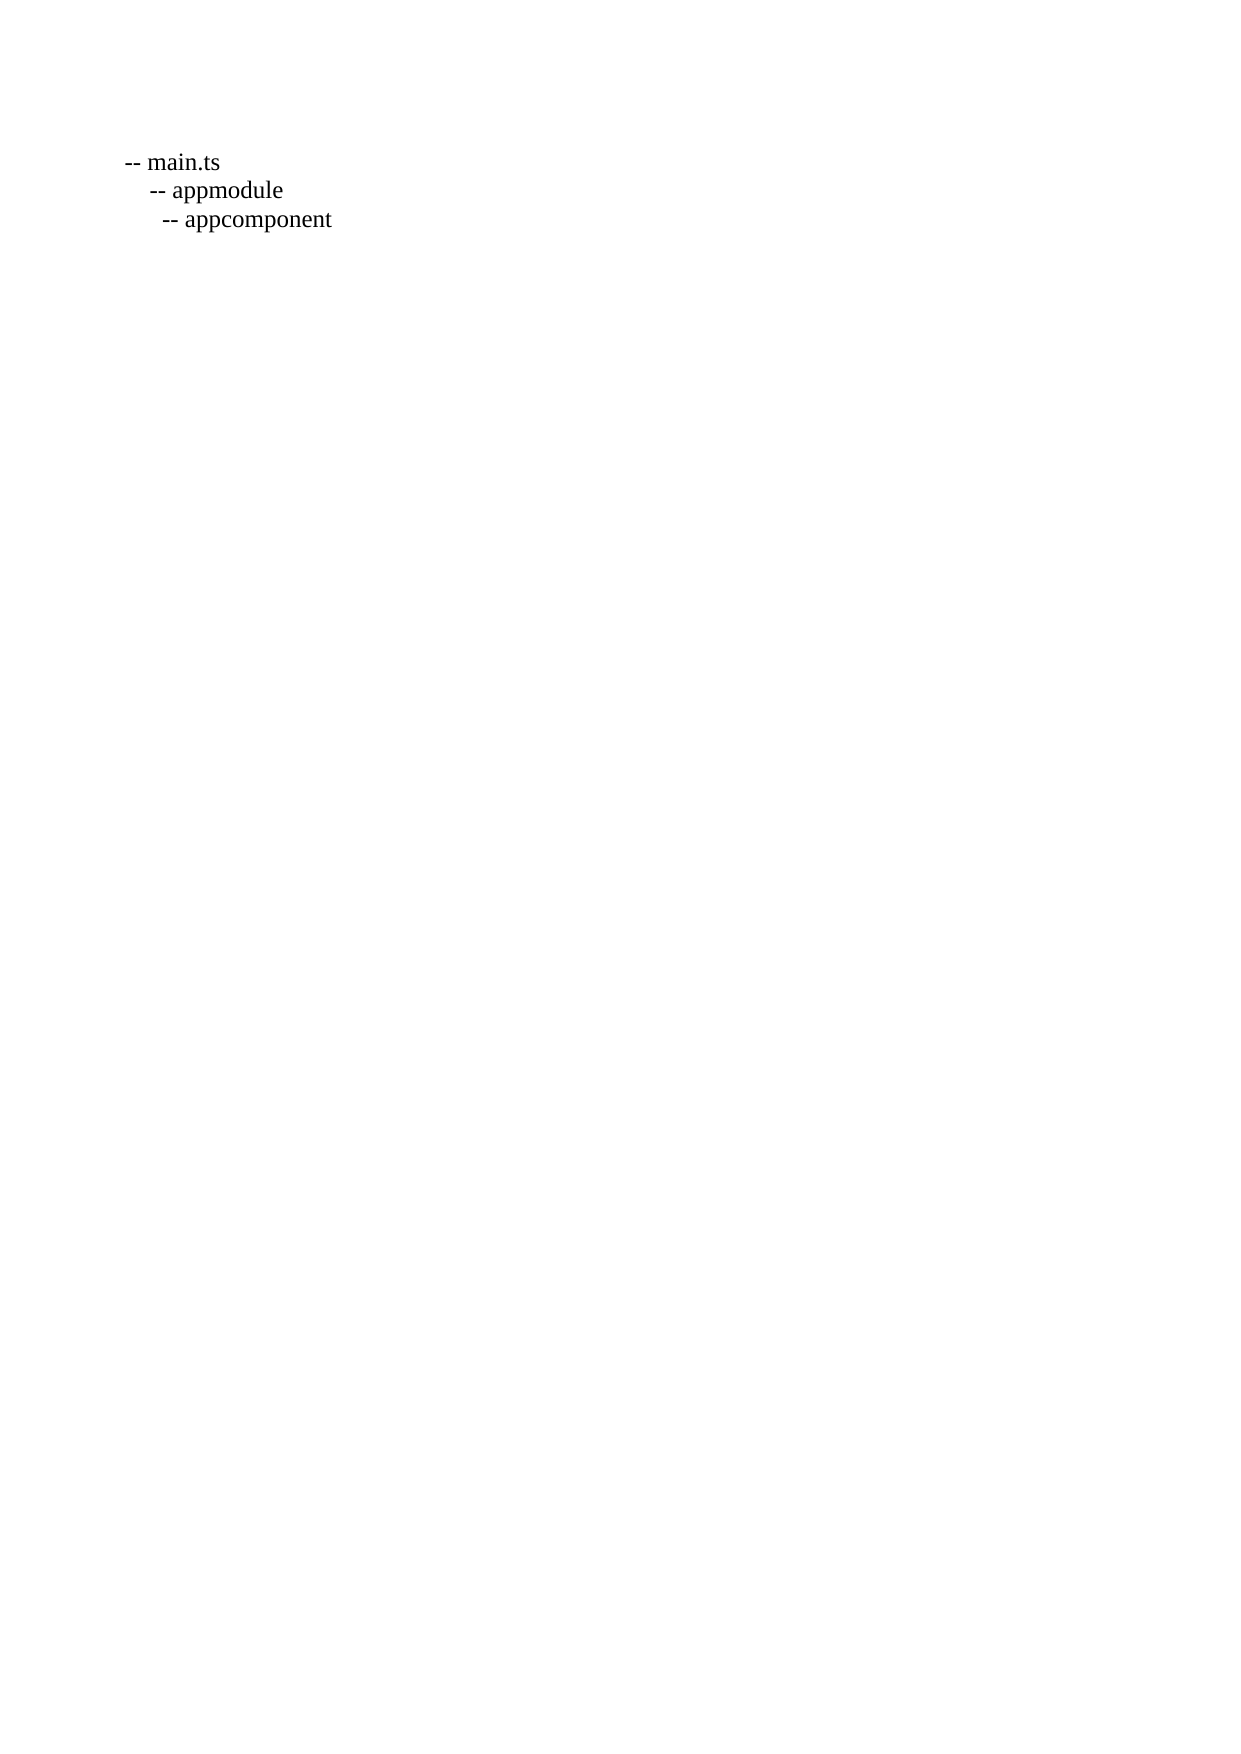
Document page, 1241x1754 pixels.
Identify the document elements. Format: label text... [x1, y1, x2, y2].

text -- appmodule [118, 176, 1122, 204]
text -- appcomponent [118, 204, 1122, 233]
text -- main.ts [118, 147, 1122, 176]
